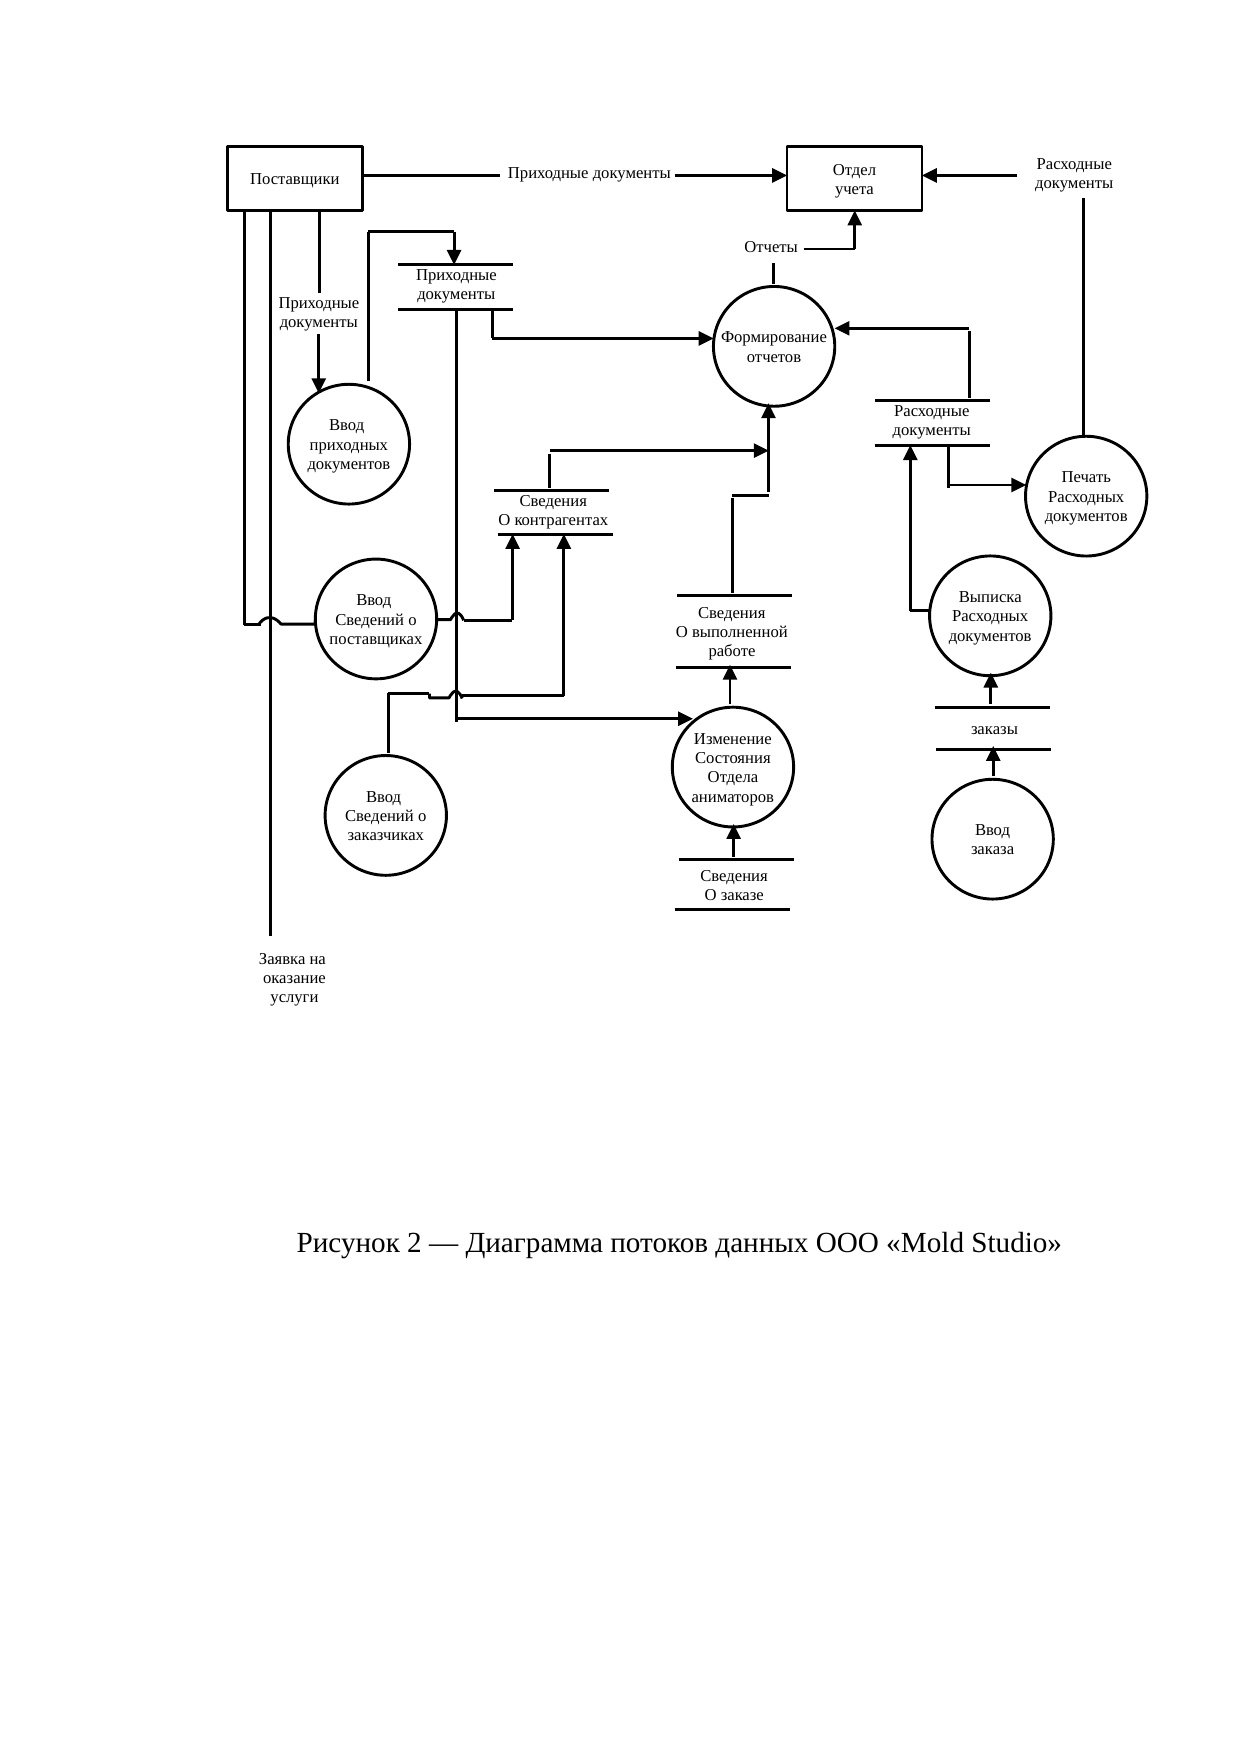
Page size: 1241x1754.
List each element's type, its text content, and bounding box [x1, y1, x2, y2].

text Рисунок 2 — Диаграмма потоков данных ООО «Mold Studio» [177, 1225, 1181, 1258]
